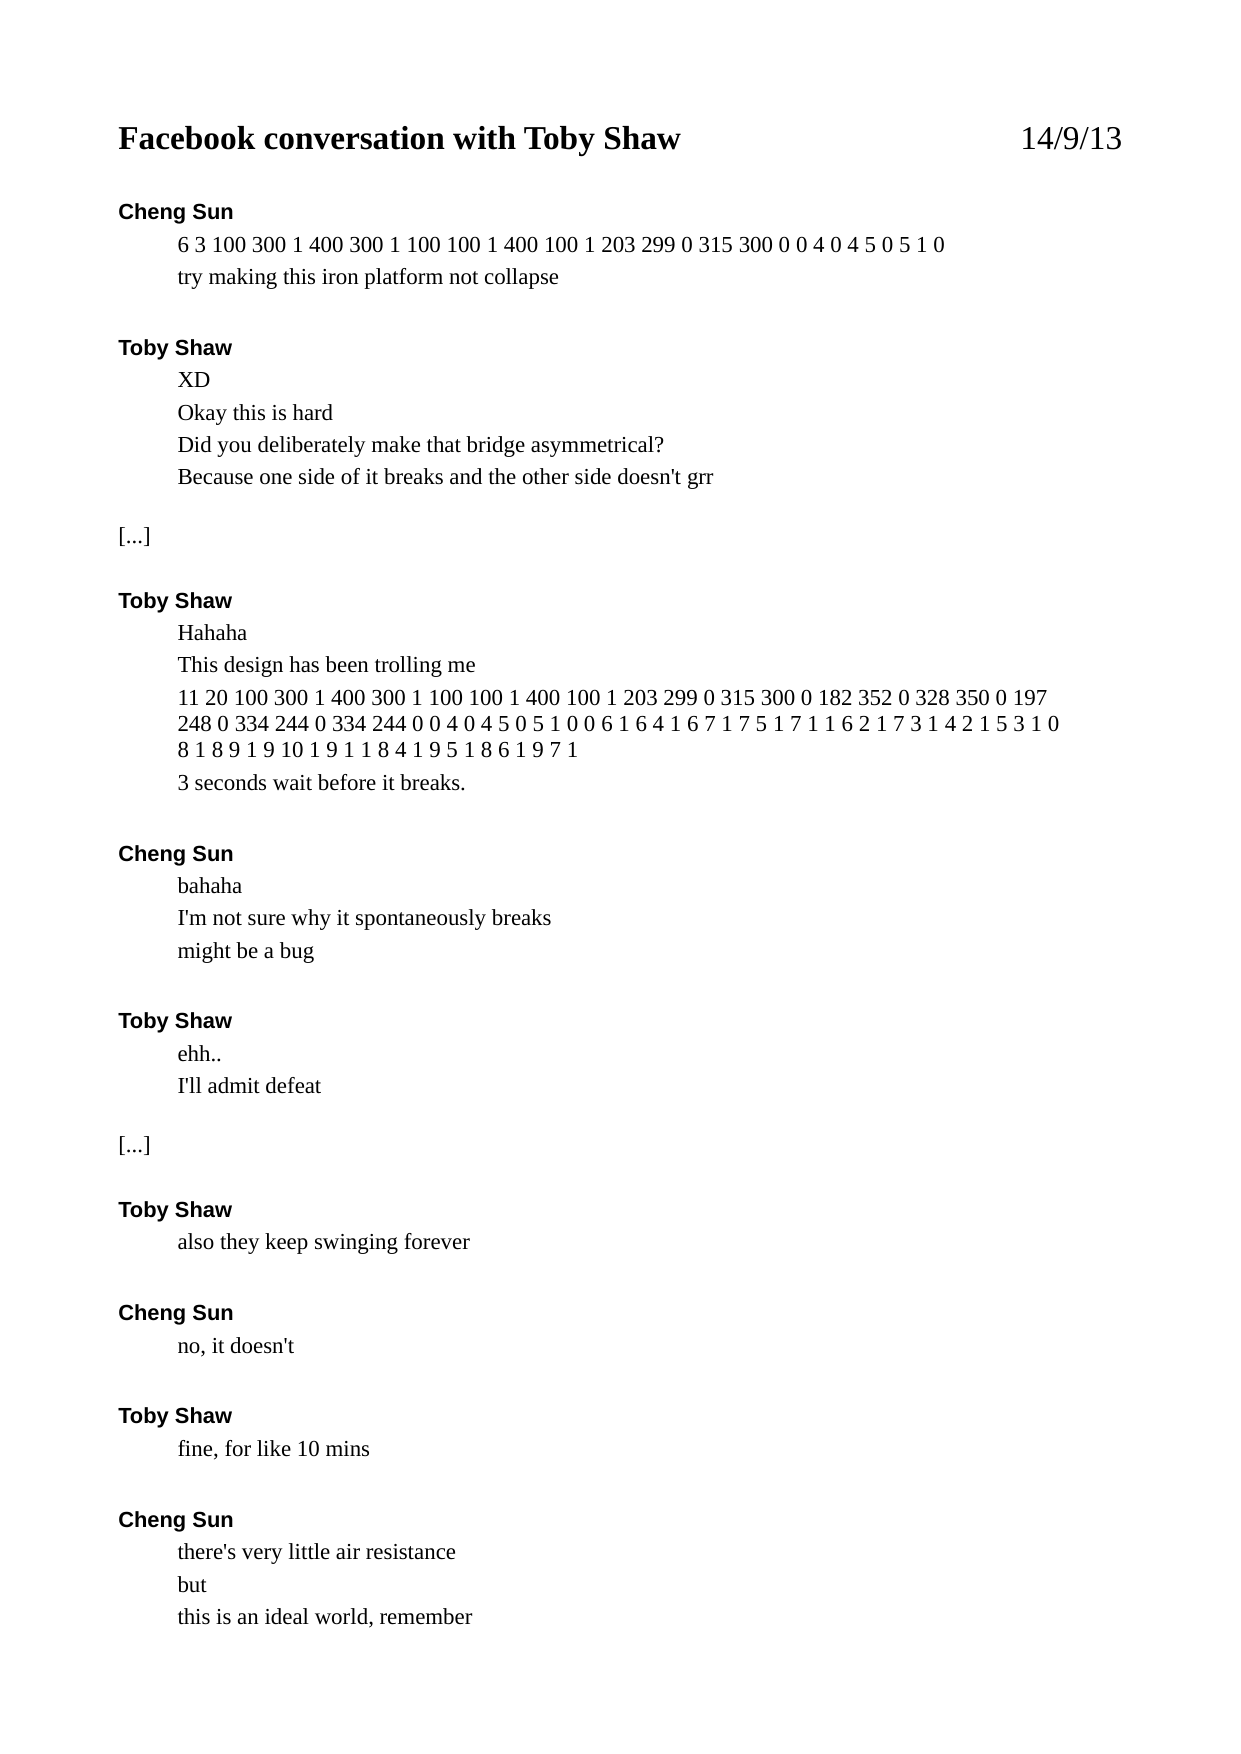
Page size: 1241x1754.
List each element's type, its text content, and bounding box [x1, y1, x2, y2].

text no, it doesn't [177, 1332, 1063, 1358]
subtitle Toby Shaw [118, 334, 1122, 360]
text fine, for like 10 mins [177, 1435, 1063, 1461]
text XD [177, 366, 1063, 393]
text I'm not sure why it spontaneously breaks [177, 904, 1063, 931]
text 6 3 100 300 1 400 300 1 100 100 1 400 100 1 203 299 0 315 300 0 0 4 0 4 5 0 5 1 0 [177, 231, 1063, 257]
text there's very little air resistance [177, 1538, 1063, 1565]
text [...] [118, 522, 1122, 548]
text [...] [118, 1131, 1122, 1157]
subtitle Cheng Sun [118, 840, 1122, 866]
text Did you deliberately make that bridge asymmetrical? [177, 431, 1063, 457]
text Because one side of it breaks and the other side doesn't grr [177, 463, 1063, 489]
text Okay this is hard [177, 398, 1063, 425]
text 3 seconds wait before it breaks. [177, 769, 1063, 795]
text try making this iron platform not collapse [177, 263, 1063, 289]
text ehh.. [177, 1040, 1063, 1066]
text also they keep swinging forever [177, 1228, 1063, 1255]
text This design has been trolling me [177, 651, 1063, 678]
subtitle Toby Shaw [118, 1197, 1122, 1222]
text bahaha [177, 872, 1063, 898]
text I'll admit defeat [177, 1072, 1063, 1099]
subtitle Toby Shaw [118, 587, 1122, 613]
subtitle Toby Shaw [118, 1008, 1122, 1033]
subtitle Toby Shaw [118, 1403, 1122, 1428]
subtitle Cheng Sun [118, 199, 1122, 224]
subtitle Cheng Sun [118, 1300, 1122, 1325]
text Hahaha [177, 619, 1063, 646]
text 11 20 100 300 1 400 300 1 100 100 1 400 100 1 203 299 0 315 300 0 182 352 0 328 350 0 197 248 0 334 244 0 334 244 0 0 4 0 4 5 0 5 1 0 0 6 1 6 4 1 6 7 1 7 5 1 7 1 1 6 2 1 7 3 1 4 2 1 5 3 1 0 8 1 8 9 1 9 10 1 9 1 1 8 4 1 9 5 1 8 6 1 9 7 1 [177, 684, 1063, 763]
text this is an ideal world, remember [177, 1603, 1063, 1629]
subtitle Cheng Sun [118, 1507, 1122, 1532]
text might be a bug [177, 937, 1063, 963]
text but [177, 1571, 1063, 1597]
